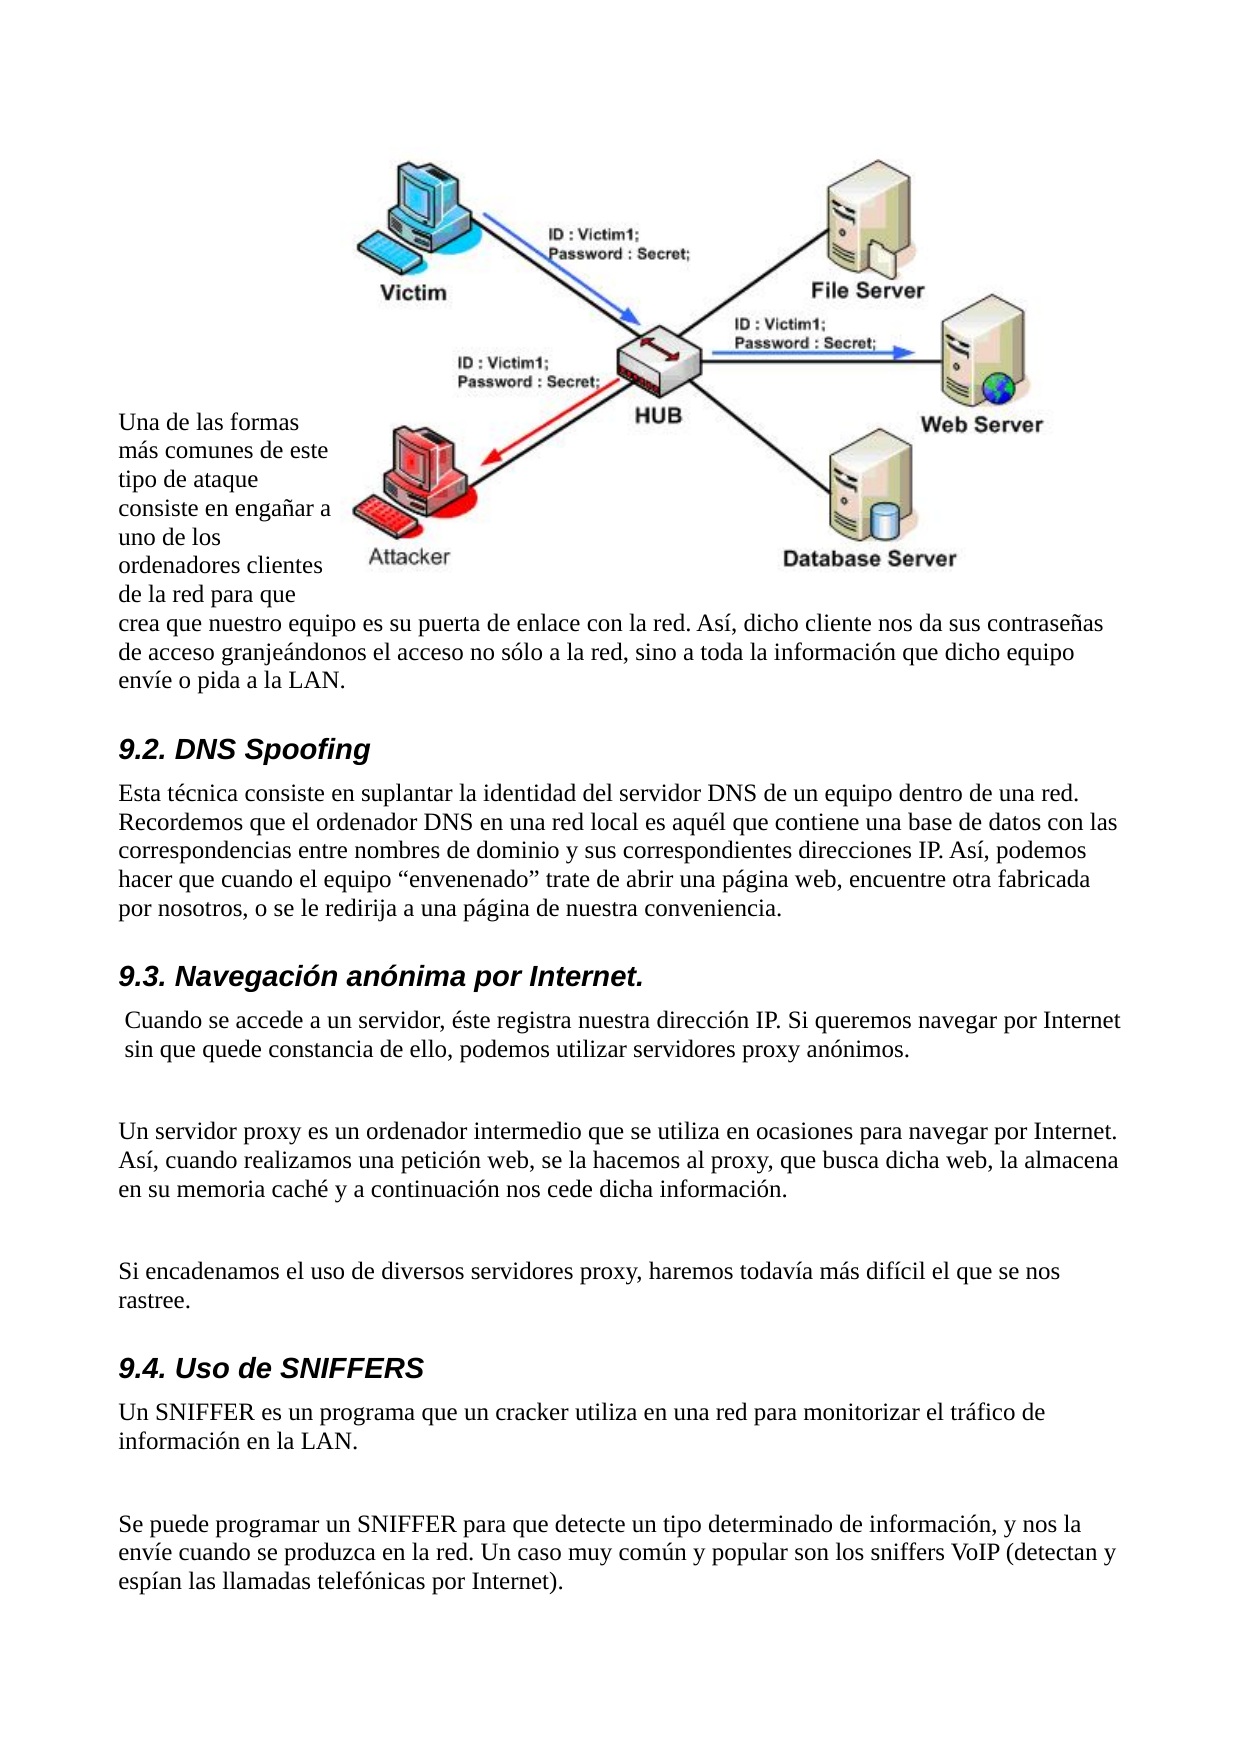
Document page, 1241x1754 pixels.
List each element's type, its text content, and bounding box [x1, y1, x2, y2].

subtitle 9.3. Navegación anónima por Internet. [118, 959, 1122, 993]
text Se puede programar un SNIFFER para que detecte un tipo determinado de información, y nos la envíe cuando se produzca en la red. Un caso muy común y popular son los sniffers VoIP (detectan y espían las llamadas telefónicas por Internet). [118, 1509, 1122, 1595]
list Si encadenamos el uso de diversos servidores proxy, haremos todavía más difícil el que se nos rastree. [118, 1256, 1122, 1314]
subtitle 9.2. DNS Spoofing [118, 732, 1122, 765]
text Esta técnica consiste en suplantar la identidad del servidor DNS de un equipo dentro de una red. Recordemos que el ordenador DNS en una red local es aquél que contiene una base de datos con las correspondencias entre nombres de dominio y sus correspondientes direcciones IP. Así, podemos hacer que cuando el equipo “envenenado” trate de abrir una página web, encuentre otra fabricada por nosotros, o se le redirija a una página de nuestra conveniencia. [118, 778, 1122, 922]
subtitle 9.4. Uso de SNIFFERS [118, 1351, 1122, 1385]
text Una de las formas más comunes de este tipo de ataque consiste en engañar a uno de los ordenadores clientes de la red para que crea que nuestro equipo es su puerta de enlace con la red. Así, dicho cliente nos da sus contraseñas de acceso granjeándonos el acceso no sólo a la red, sino a toda la información que dicho equipo envíe o pida a la LAN. [118, 407, 1122, 694]
list Un SNIFFER es un programa que un cracker utiliza en una red para monitorizar el tráfico de información en la LAN. [118, 1397, 1122, 1455]
list Cuando se accede a un servidor, éste registra nuestra dirección IP. Si queremos navegar por Internet sin que quede constancia de ello, podemos utilizar servidores proxy anónimos. [13, 1005, 1122, 1063]
list Un servidor proxy es un ordenador intermedio que se utiliza en ocasiones para navegar por Internet. Así, cuando realizamos una petición web, se la hacemos al proxy, que busca dicha web, la almacena en su memoria caché y a continuación nos cede dicha información. [118, 1116, 1122, 1203]
picture [340, 147, 1066, 598]
